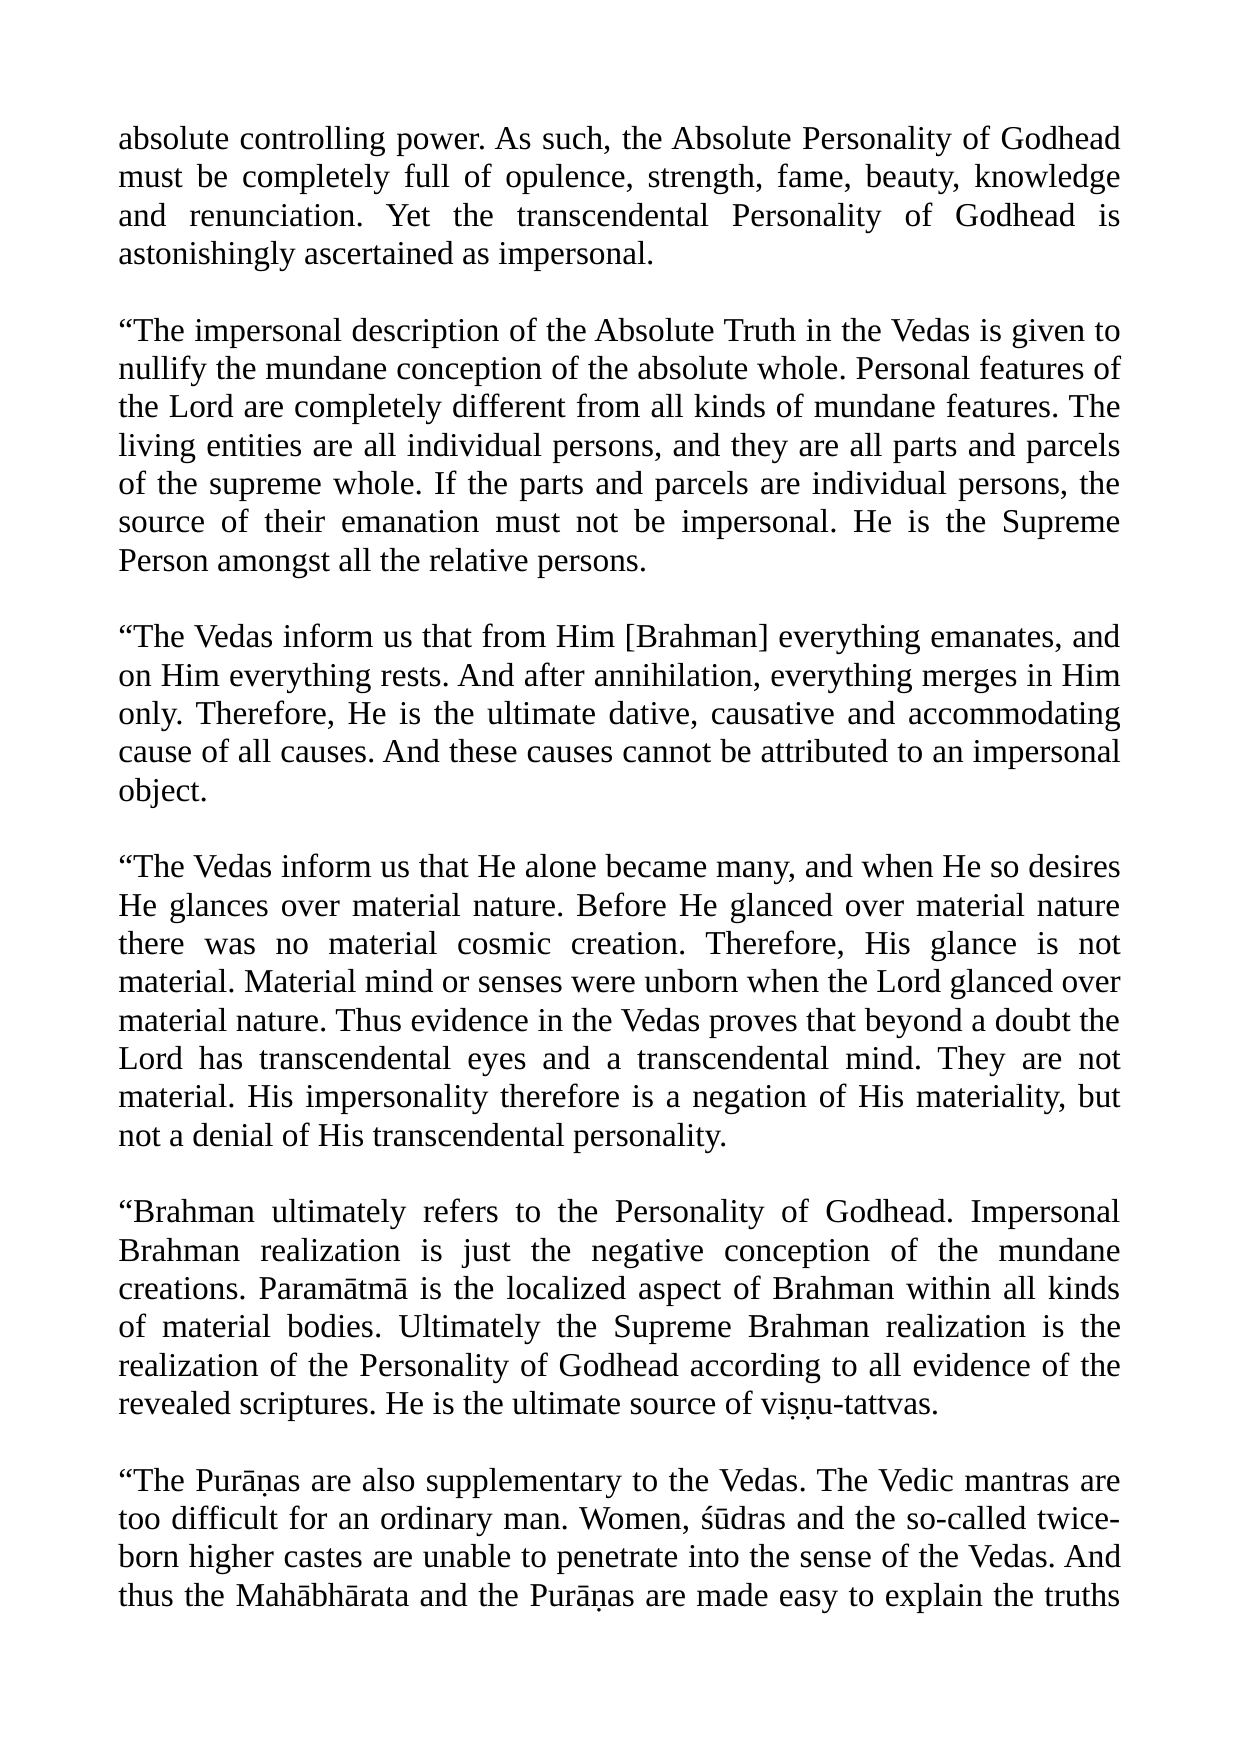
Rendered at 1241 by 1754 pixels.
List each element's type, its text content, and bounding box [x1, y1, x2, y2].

text “Brahman ultimately refers to the Personality of Godhead. Impersonal Brahman realization is just the negative conception of the mundane creations. Paramātmā is the localized aspect of Brahman within all kinds of material bodies. Ultimately the Supreme Brahman realization is the realization of the Personality of Godhead according to all evidence of the revealed scriptures. He is the ultimate source of viṣṇu-tattvas. [118, 1191, 1122, 1421]
text “The impersonal description of the Absolute Truth in the Vedas is given to nullify the mundane conception of the absolute whole. Personal features of the Lord are completely different from all kinds of mundane features. The living entities are all individual persons, and they are all parts and parcels of the supreme whole. If the parts and parcels are individual persons, the source of their emanation must not be impersonal. He is the Supreme Person amongst all the relative persons. [118, 310, 1122, 578]
text “The Purāṇas are also supplementary to the Vedas. The Vedic mantras are too difficult for an ordinary man. Women, śūdras and the so-called twice-born higher castes are unable to penetrate into the sense of the Vedas. And thus the Mahābhārata and the Purāṇas are made easy to explain the truths [118, 1460, 1122, 1613]
text absolute controlling power. As such, the Absolute Personality of Godhead must be completely full of opulence, strength, fame, beauty, knowledge and renunciation. Yet the transcendental Personality of Godhead is astonishingly ascertained as impersonal. [118, 118, 1122, 271]
text “The Vedas inform us that from Him [Brahman] everything emanates, and on Him everything rests. And after annihilation, everything merges in Him only. Therefore, He is the ultimate dative, causative and accommodating cause of all causes. And these causes cannot be attributed to an impersonal object. [118, 616, 1122, 808]
text “The Vedas inform us that He alone became many, and when He so desires He glances over material nature. Before He glanced over material nature there was no material cosmic creation. Therefore, His glance is not material. Material mind or senses were unborn when the Lord glanced over material nature. Thus evidence in the Vedas proves that beyond a doubt the Lord has transcendental eyes and a transcendental mind. They are not material. His impersonality therefore is a negation of His materiality, but not a denial of His transcendental personality. [118, 846, 1122, 1153]
